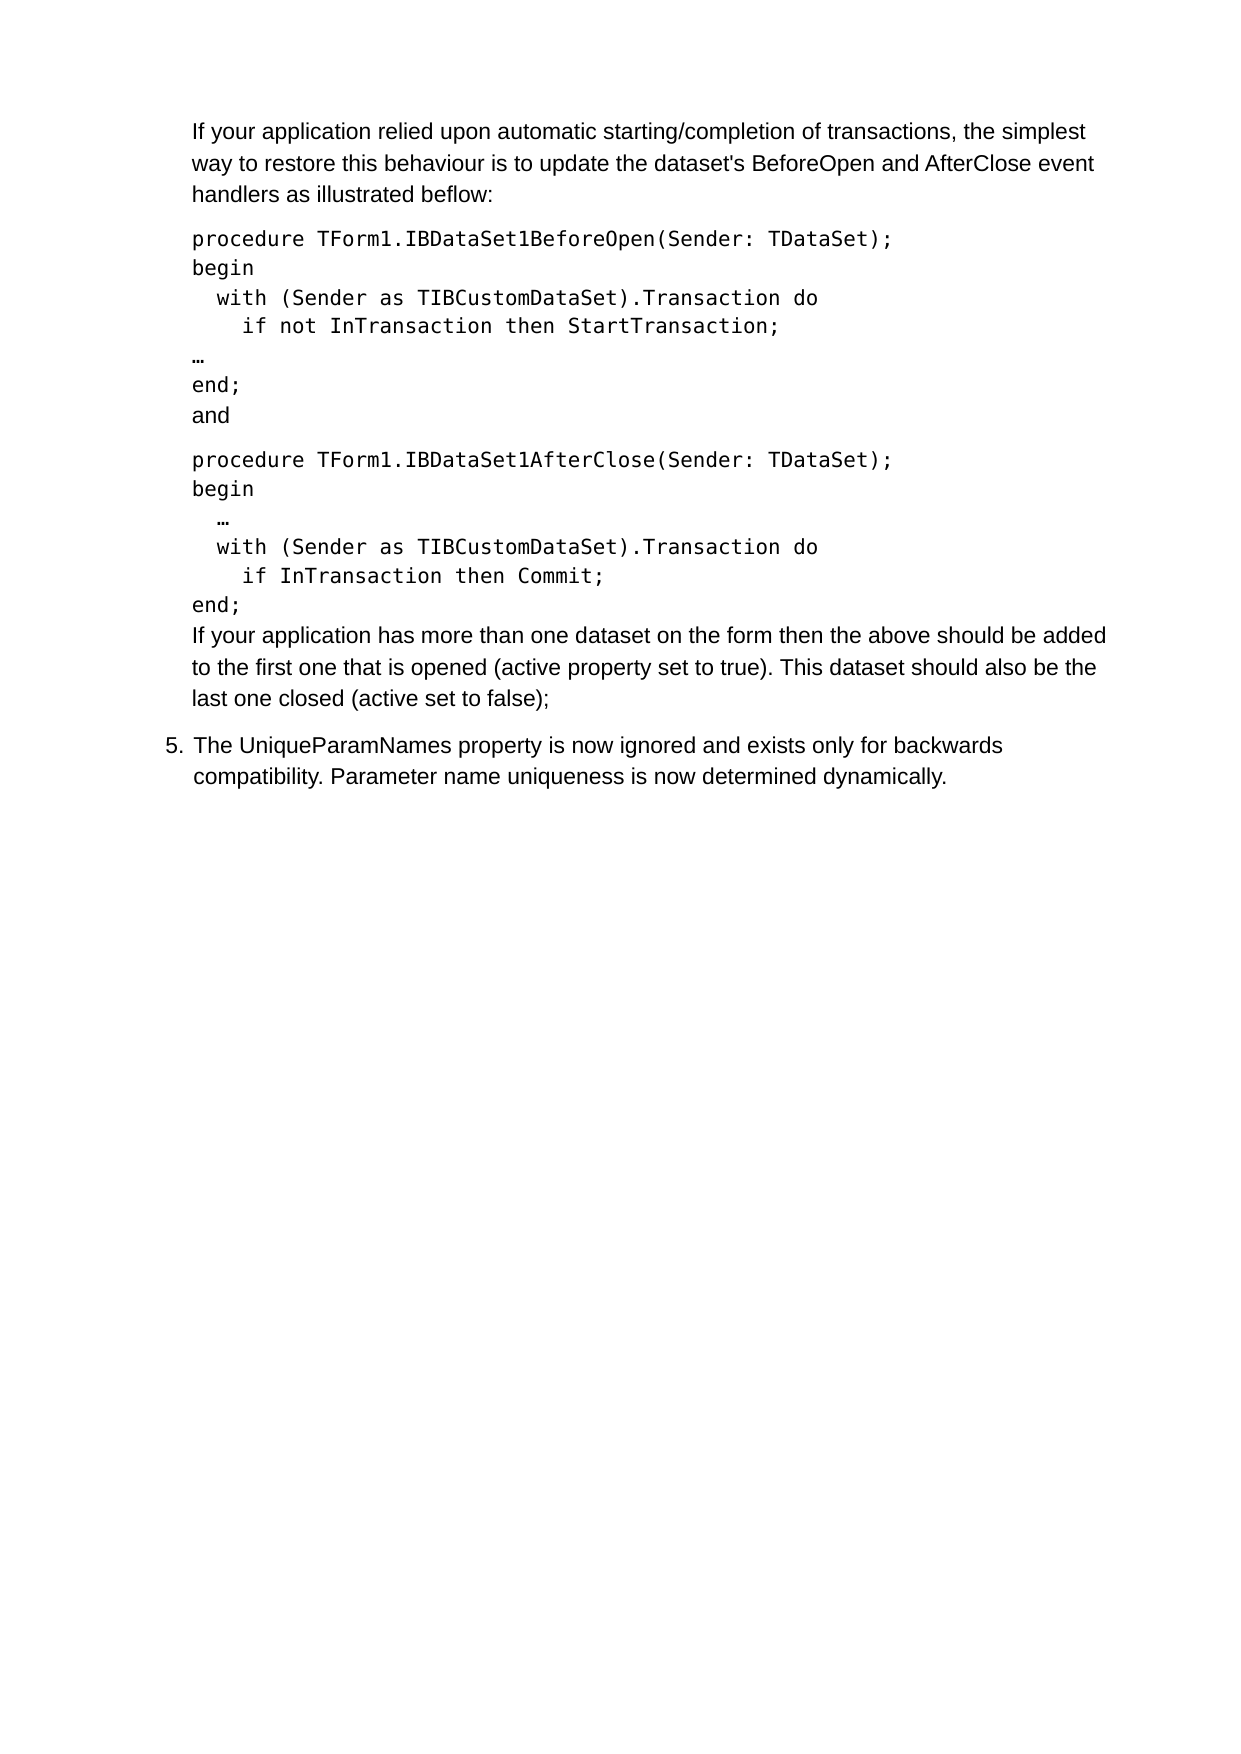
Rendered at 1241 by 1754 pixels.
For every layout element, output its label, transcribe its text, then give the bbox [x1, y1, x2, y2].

text begin [192, 256, 1122, 281]
text If your application has more than one dataset on the form then the above should be added to the first one that is opened (active property set to true). This dataset should also be the last one closed (active set to false); [192, 622, 1122, 712]
text begin [192, 477, 1122, 501]
text if InTransaction then Commit; [192, 564, 1122, 588]
text if not InTransaction then StartTransaction; [192, 314, 1122, 339]
text end; [192, 593, 1122, 617]
text If your application relied upon automatic starting/completion of transactions, the simplest way to restore this behaviour is to update the dataset's BeforeOpen and AfterClose event handlers as illustrated beflow: [192, 118, 1122, 208]
text with (Sender as TIBCustomDataSet).Transaction do [192, 535, 1122, 559]
text with (Sender as TIBCustomDataSet).Transaction do [192, 286, 1122, 310]
list The UniqueParamNames property is now ignored and exists only for backwards compatibility. Parameter name uniqueness is now determined dynamically. [165, 732, 1122, 789]
text … [192, 506, 1122, 530]
text … [192, 344, 1122, 368]
text procedure TForm1.IBDataSet1BeforeOpen(Sender: TDataSet); [192, 227, 1122, 252]
text and [192, 402, 1122, 428]
text procedure TForm1.IBDataSet1AfterClose(Sender: TDataSet); [192, 448, 1122, 472]
text end; [192, 373, 1122, 397]
